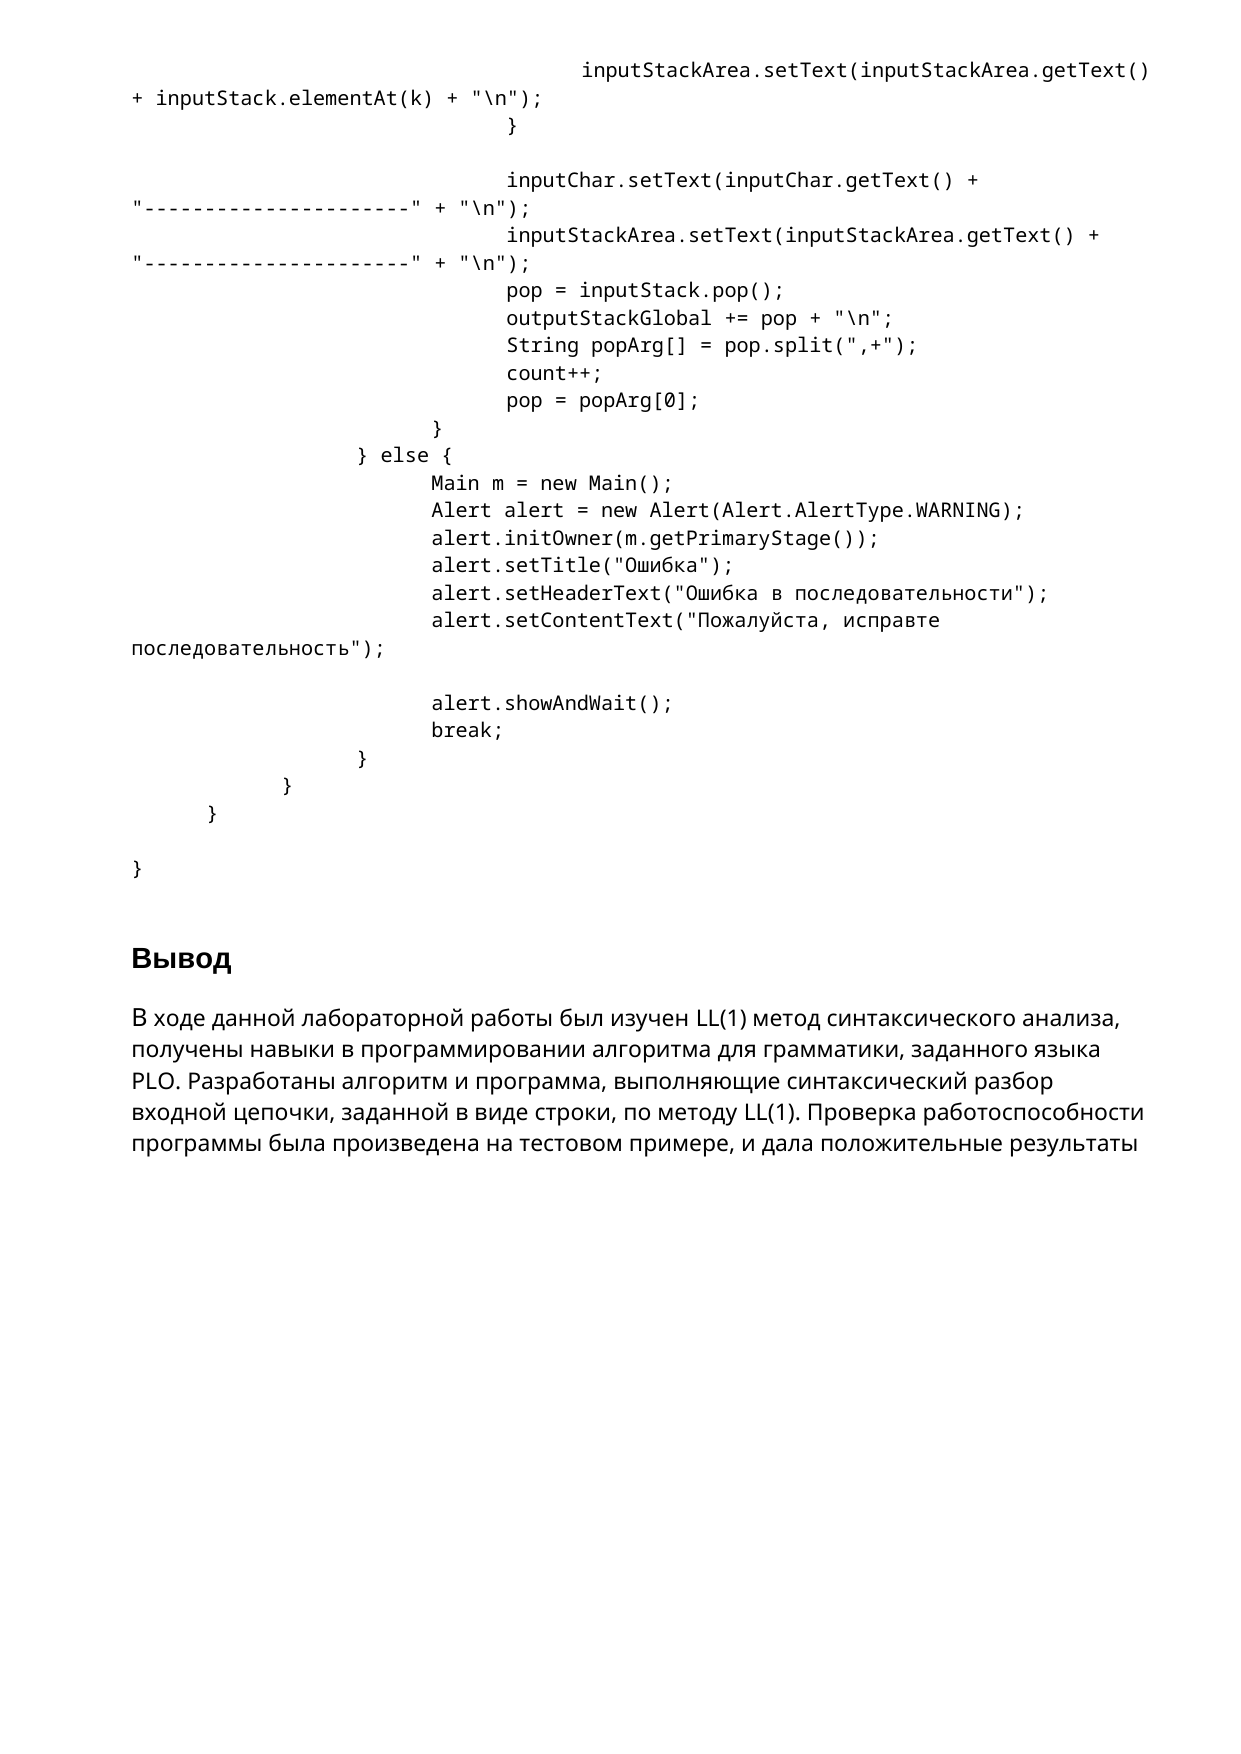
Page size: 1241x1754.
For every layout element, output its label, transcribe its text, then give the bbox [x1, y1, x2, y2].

text } [131, 854, 1152, 881]
text alert.setHeaderText("Ошибка в последовательности"); [131, 579, 1152, 606]
text } [131, 799, 1152, 826]
text alert.showAndWait(); [131, 689, 1152, 716]
text alert.initOwner(m.getPrimaryStage()); [131, 524, 1152, 551]
text } else { [131, 441, 1152, 469]
text alert.setContentText("Пожалуйста, исправте последовательность"); [131, 606, 1152, 661]
text } [131, 744, 1152, 771]
text } [131, 111, 1152, 139]
text pop = inputStack.pop(); [131, 276, 1152, 304]
text } [131, 414, 1152, 441]
text } [131, 771, 1152, 799]
text break; [131, 716, 1152, 744]
text count++; [131, 359, 1152, 386]
subtitle В ходе данной лабораторной работы был изучен LL(1) метод синтаксического анализа, получены навыки в программировании алгоритма для грамматики, заданного языка PLO. Разработаны алгоритм и программа, выполняющие синтаксический разбор входной цепочки, заданной в виде строки, по методу LL(1). Проверка работоспособности программы была произведена на тестовом примере, и дала положительные результаты [131, 999, 1152, 1158]
text Main m = new Main(); [131, 469, 1152, 496]
text inputStackArea.setText(inputStackArea.getText() + inputStack.elementAt(k) + "\n"); [131, 56, 1152, 111]
text outputStackGlobal += pop + "\n"; [131, 304, 1152, 331]
text String popArg[] = pop.split(",+"); [131, 331, 1152, 359]
text inputStackArea.setText(inputStackArea.getText() + "----------------------" + "\n"); [131, 221, 1152, 276]
text pop = popArg[0]; [131, 386, 1152, 414]
text Alert alert = new Alert(Alert.AlertType.WARNING); [131, 496, 1152, 524]
subtitle Вывод [131, 941, 1152, 974]
text inputChar.setText(inputChar.getText() + "----------------------" + "\n"); [131, 166, 1152, 221]
text alert.setTitle("Ошибка"); [131, 551, 1152, 579]
